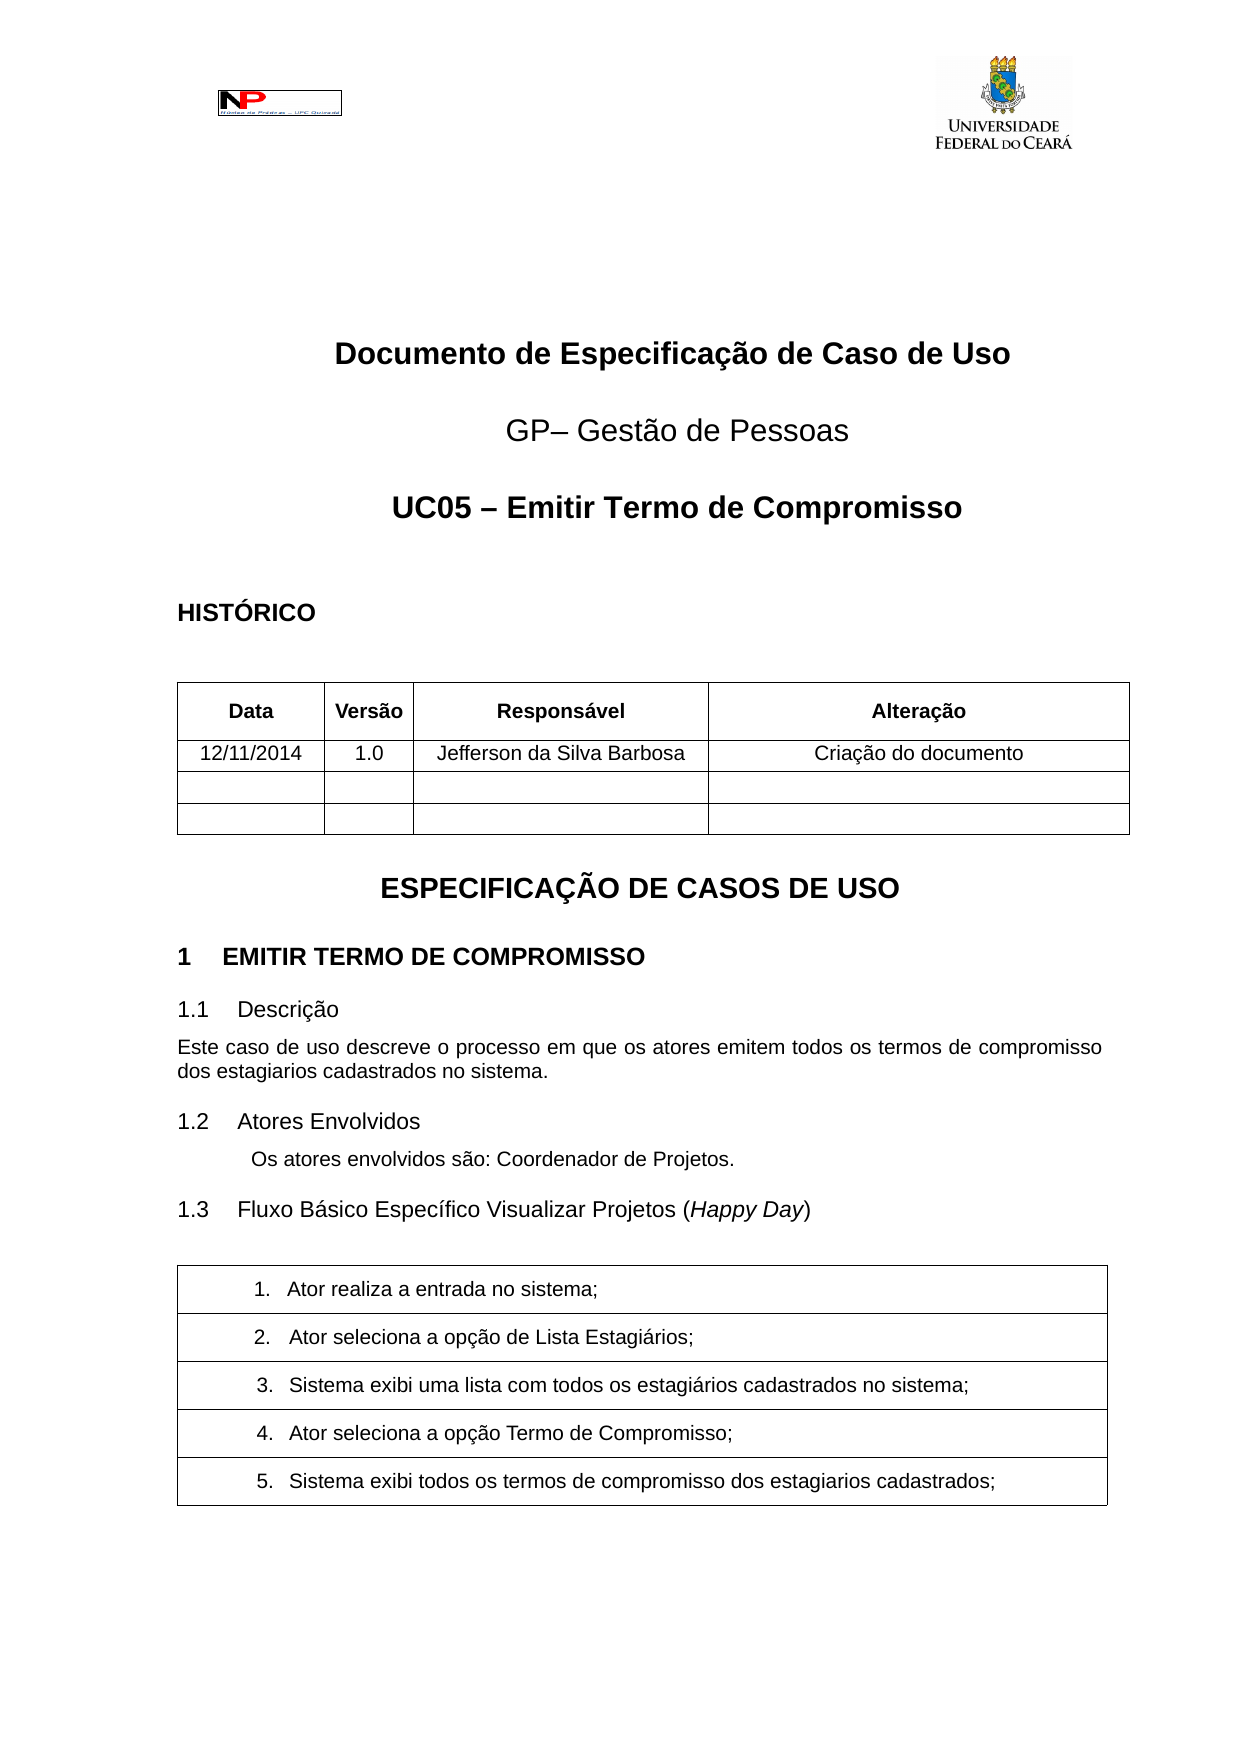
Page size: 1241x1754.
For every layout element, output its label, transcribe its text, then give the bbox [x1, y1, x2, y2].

table_cell Criação do documento [709, 741, 1129, 771]
table_cell Sistema exibi todos os termos de compromisso dos estagiarios cadastrados; [178, 1458, 1107, 1505]
table_cell Jefferson da Silva Barbosa [414, 741, 708, 771]
picture [935, 56, 1074, 151]
table_cell 1.0 [325, 741, 413, 771]
table_header Versão [325, 683, 413, 740]
table_header Data [178, 683, 324, 740]
subtitle Descrição [177, 996, 1104, 1022]
table_cell [414, 804, 708, 834]
table_header Ator realiza a entrada no sistema; [178, 1266, 1107, 1313]
text Os atores envolvidos são: Coordenador de Projetos. [177, 1147, 1104, 1171]
picture [219, 91, 341, 115]
table_cell Ator seleciona a opção de Lista Estagiários; [178, 1314, 1107, 1361]
table_cell Ator seleciona a opção Termo de Compromisso; [178, 1410, 1107, 1457]
text Este caso de uso descreve o processo em que os atores emitem todos os termos de compromisso dos estagiarios cadastrados no sistema. [177, 1035, 1103, 1083]
text UC05 – Emitir Termo de Compromisso [177, 489, 1104, 525]
text Especificação de casos de uso [177, 871, 1104, 905]
table_cell Sistema exibi uma lista com todos os estagiários cadastrados no sistema; [178, 1362, 1107, 1409]
subtitle Emitir Termo de Compromisso [177, 942, 1104, 971]
table_cell [325, 804, 413, 834]
table_cell [178, 772, 324, 802]
table_cell [325, 772, 413, 802]
subtitle Atores Envolvidos [177, 1108, 1104, 1134]
table_cell [178, 804, 324, 834]
table_header Alteração [709, 683, 1129, 740]
table_header Responsável [414, 683, 708, 740]
table_cell [709, 772, 1129, 802]
table_cell [709, 804, 1129, 834]
table_cell 12/11/2014 [178, 741, 324, 771]
subtitle Fluxo Básico Específico Visualizar Projetos (Happy Day) [177, 1196, 1104, 1222]
table_cell [414, 772, 708, 802]
text Documento de Especificação de Caso de Uso [177, 335, 1104, 371]
text GP– Gestão de Pessoas [177, 412, 1104, 448]
subtitle Histórico [177, 598, 1104, 626]
